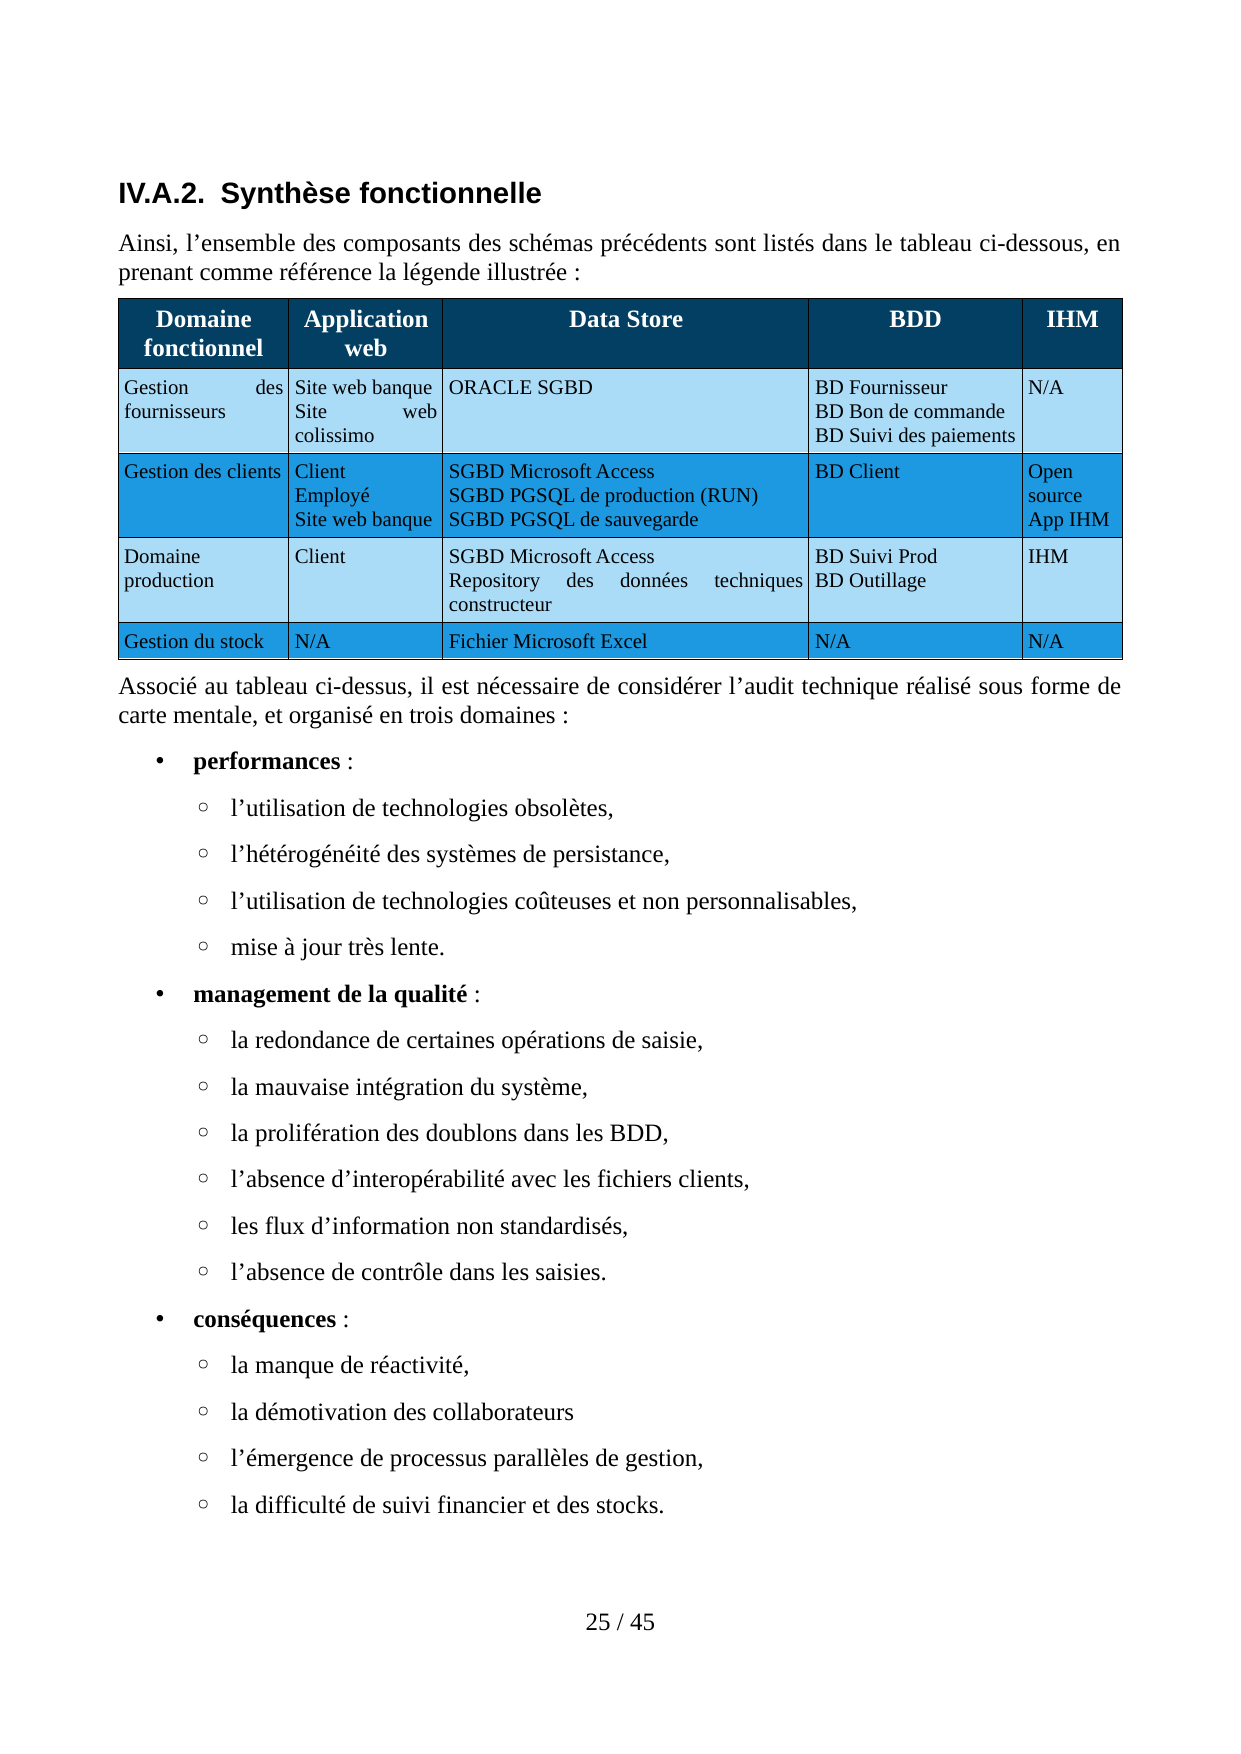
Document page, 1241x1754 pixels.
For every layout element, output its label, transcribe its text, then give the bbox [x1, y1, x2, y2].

table_cell Fichier Microsoft Excel [443, 623, 808, 658]
list conséquences : [156, 1304, 1122, 1333]
list l’utilisation de technologies coûteuses et non personnalisables, [193, 886, 1122, 914]
text Associé au tableau ci-dessus, il est nécessaire de considérer l’audit technique réalisé sous forme de carte mentale, et organisé en trois domaines : [118, 671, 1122, 729]
list la redondance de certaines opérations de saisie, [193, 1025, 1122, 1054]
subtitle Synthèse fonctionnelle [118, 176, 1122, 210]
table_cell N/A [1023, 369, 1122, 452]
list la démotivation des collaborateurs [193, 1397, 1122, 1426]
list l’absence d’interopérabilité avec les fichiers clients, [193, 1164, 1122, 1193]
text Ainsi, l’ensemble des composants des schémas précédents sont listés dans le tableau ci-dessous, en prenant comme référence la légende illustrée : [118, 228, 1122, 286]
table_header Data Store [443, 299, 808, 368]
table_cell ORACLE SGBD [443, 369, 808, 452]
list performances : [156, 746, 1122, 775]
table_cell Gestion du stock [119, 623, 288, 658]
list l’émergence de processus parallèles de gestion, [193, 1443, 1122, 1472]
table_header BDD [809, 299, 1022, 368]
list l’hétérogénéité des systèmes de persistance, [193, 839, 1122, 868]
table_header Application web [289, 299, 442, 368]
table_header IHM [1023, 299, 1122, 368]
table_cell Domaine production [119, 538, 288, 622]
table_cell N/A [289, 623, 442, 658]
list la manque de réactivité, [193, 1350, 1122, 1379]
table_cell Client Employé Site web banque [289, 454, 442, 537]
list management de la qualité : [156, 979, 1122, 1007]
table_cell Gestion des fournisseurs [119, 369, 288, 452]
list mise à jour très lente. [193, 932, 1122, 961]
table_cell BD Client [809, 454, 1022, 537]
table_cell N/A [1023, 623, 1122, 658]
table_cell IHM [1023, 538, 1122, 622]
list les flux d’information non standardisés, [193, 1211, 1122, 1240]
list l’utilisation de technologies obsolètes, [193, 793, 1122, 822]
list la mauvaise intégration du système, [193, 1072, 1122, 1100]
table_cell SGBD Microsoft Access Repository des données techniques constructeur [443, 538, 808, 622]
list l’absence de contrôle dans les saisies. [193, 1257, 1122, 1286]
list la prolifération des doublons dans les BDD, [193, 1118, 1122, 1147]
table_cell Client [289, 538, 442, 622]
table_cell Gestion des clients [119, 454, 288, 537]
table_cell Open source App IHM [1023, 454, 1122, 537]
table_cell BD Suivi Prod BD Outillage [809, 538, 1022, 622]
table_cell SGBD Microsoft Access SGBD PGSQL de production (RUN) SGBD PGSQL de sauvegarde [443, 454, 808, 537]
table_cell Site web banque Site web colissimo [289, 369, 442, 452]
table_cell BD Fournisseur BD Bon de commande BD Suivi des paiements [809, 369, 1022, 452]
list la difficulté de suivi financier et des stocks. [193, 1490, 1122, 1518]
table_cell N/A [809, 623, 1022, 658]
table_header Domaine fonctionnel [119, 299, 288, 368]
